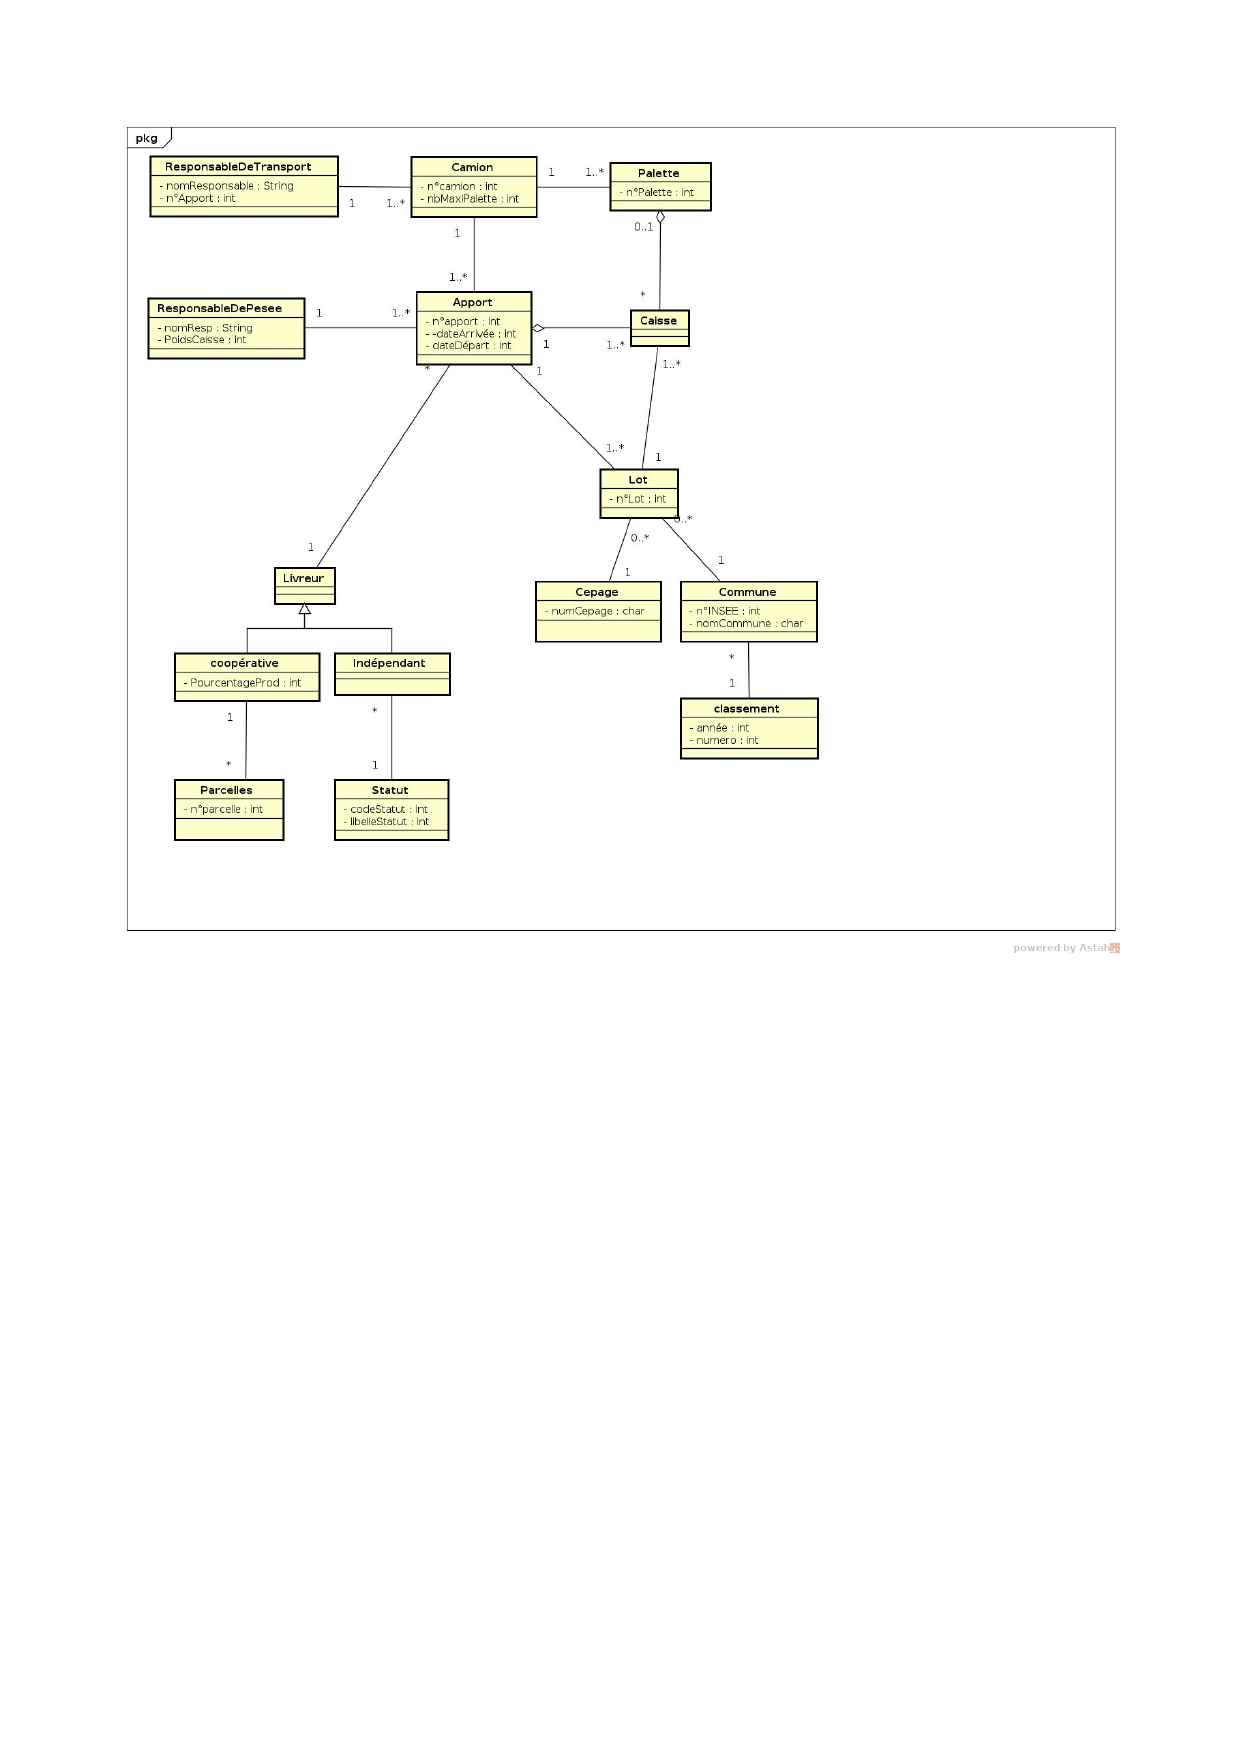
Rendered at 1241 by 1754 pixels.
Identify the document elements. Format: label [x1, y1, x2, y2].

picture [118, 118, 1123, 956]
